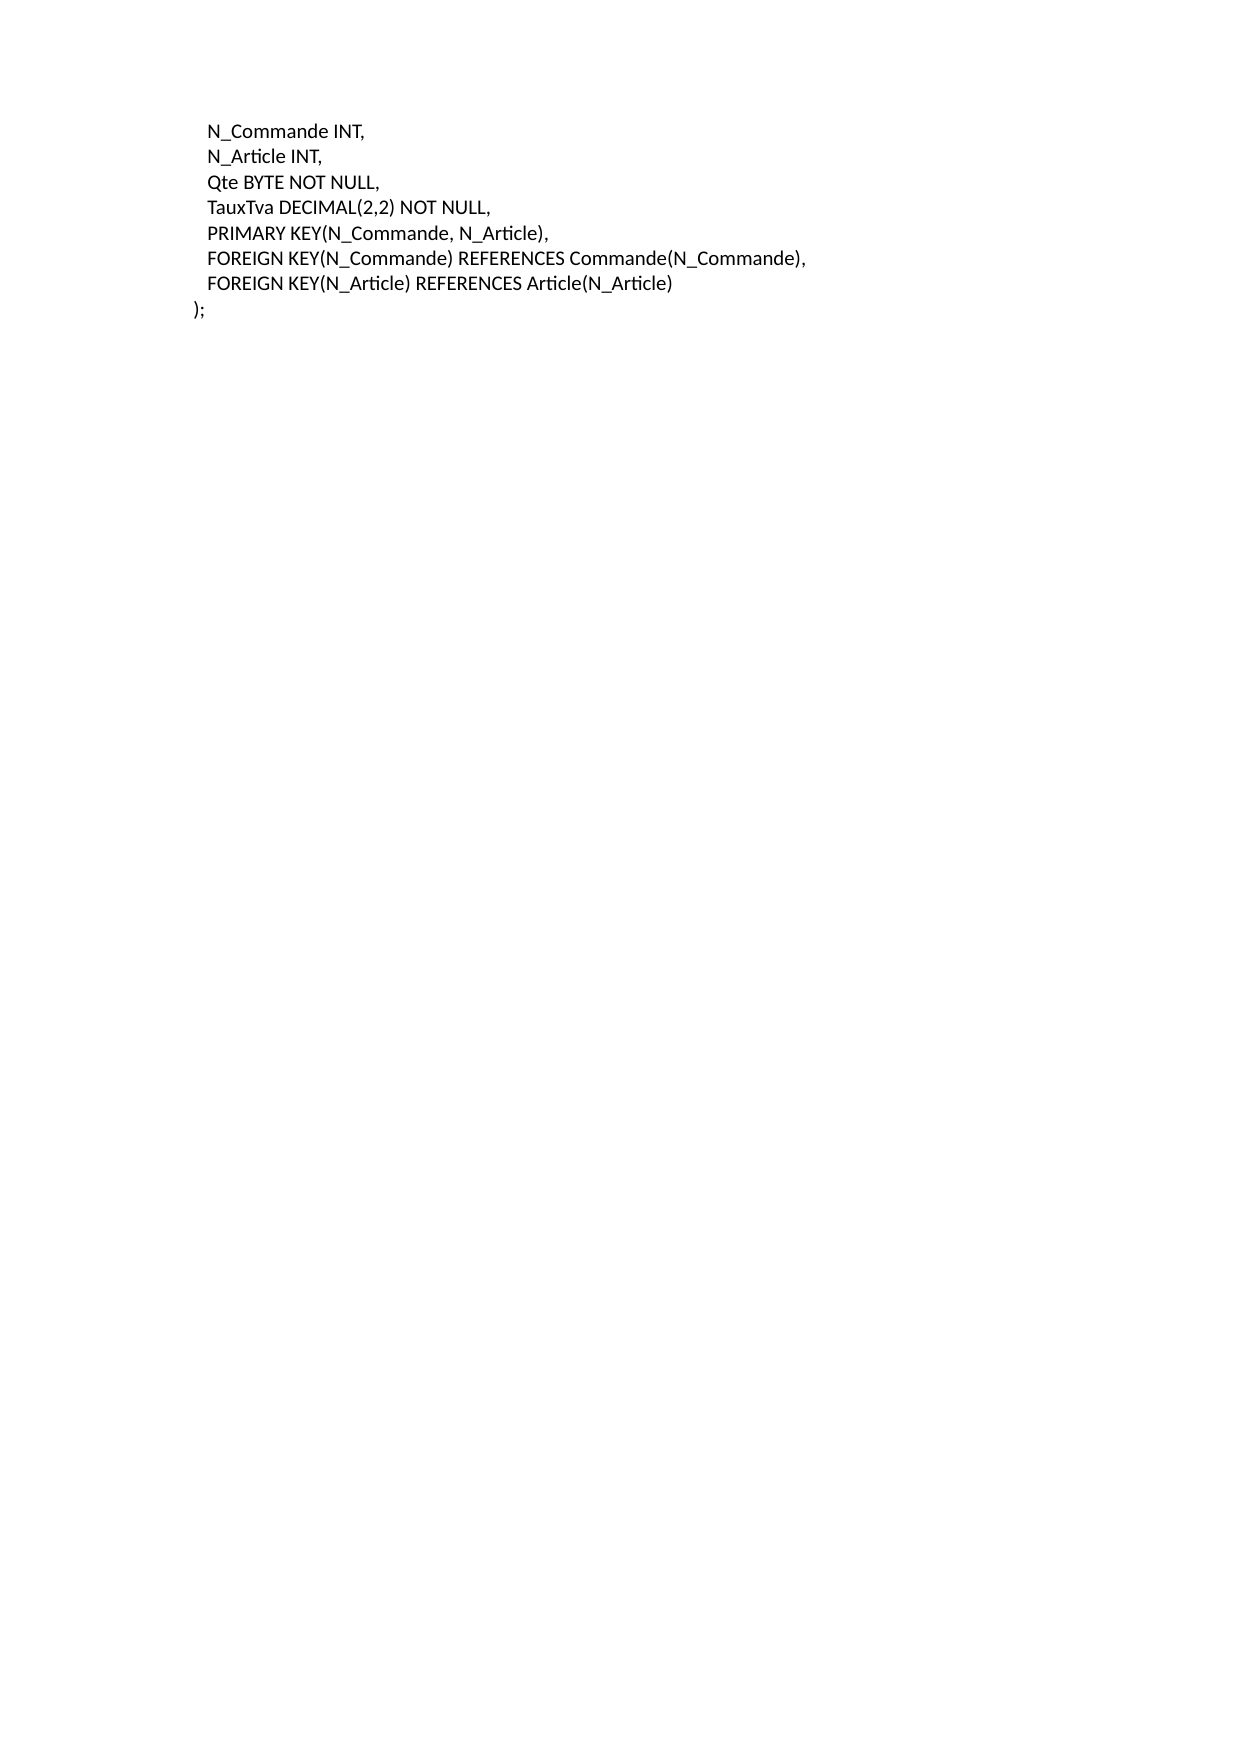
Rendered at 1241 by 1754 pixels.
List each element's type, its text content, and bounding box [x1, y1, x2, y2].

list N_Article INT, [156, 143, 1122, 169]
list Qte BYTE NOT NULL, [156, 169, 1122, 194]
list TauxTva DECIMAL(2,2) NOT NULL, [156, 194, 1122, 220]
list ); [156, 296, 1122, 321]
list FOREIGN KEY(N_Article) REFERENCES Article(N_Article) [156, 271, 1122, 296]
list PRIMARY KEY(N_Commande, N_Article), [156, 220, 1122, 245]
list N_Commande INT, [156, 118, 1122, 143]
list FOREIGN KEY(N_Commande) REFERENCES Commande(N_Commande), [156, 245, 1122, 271]
